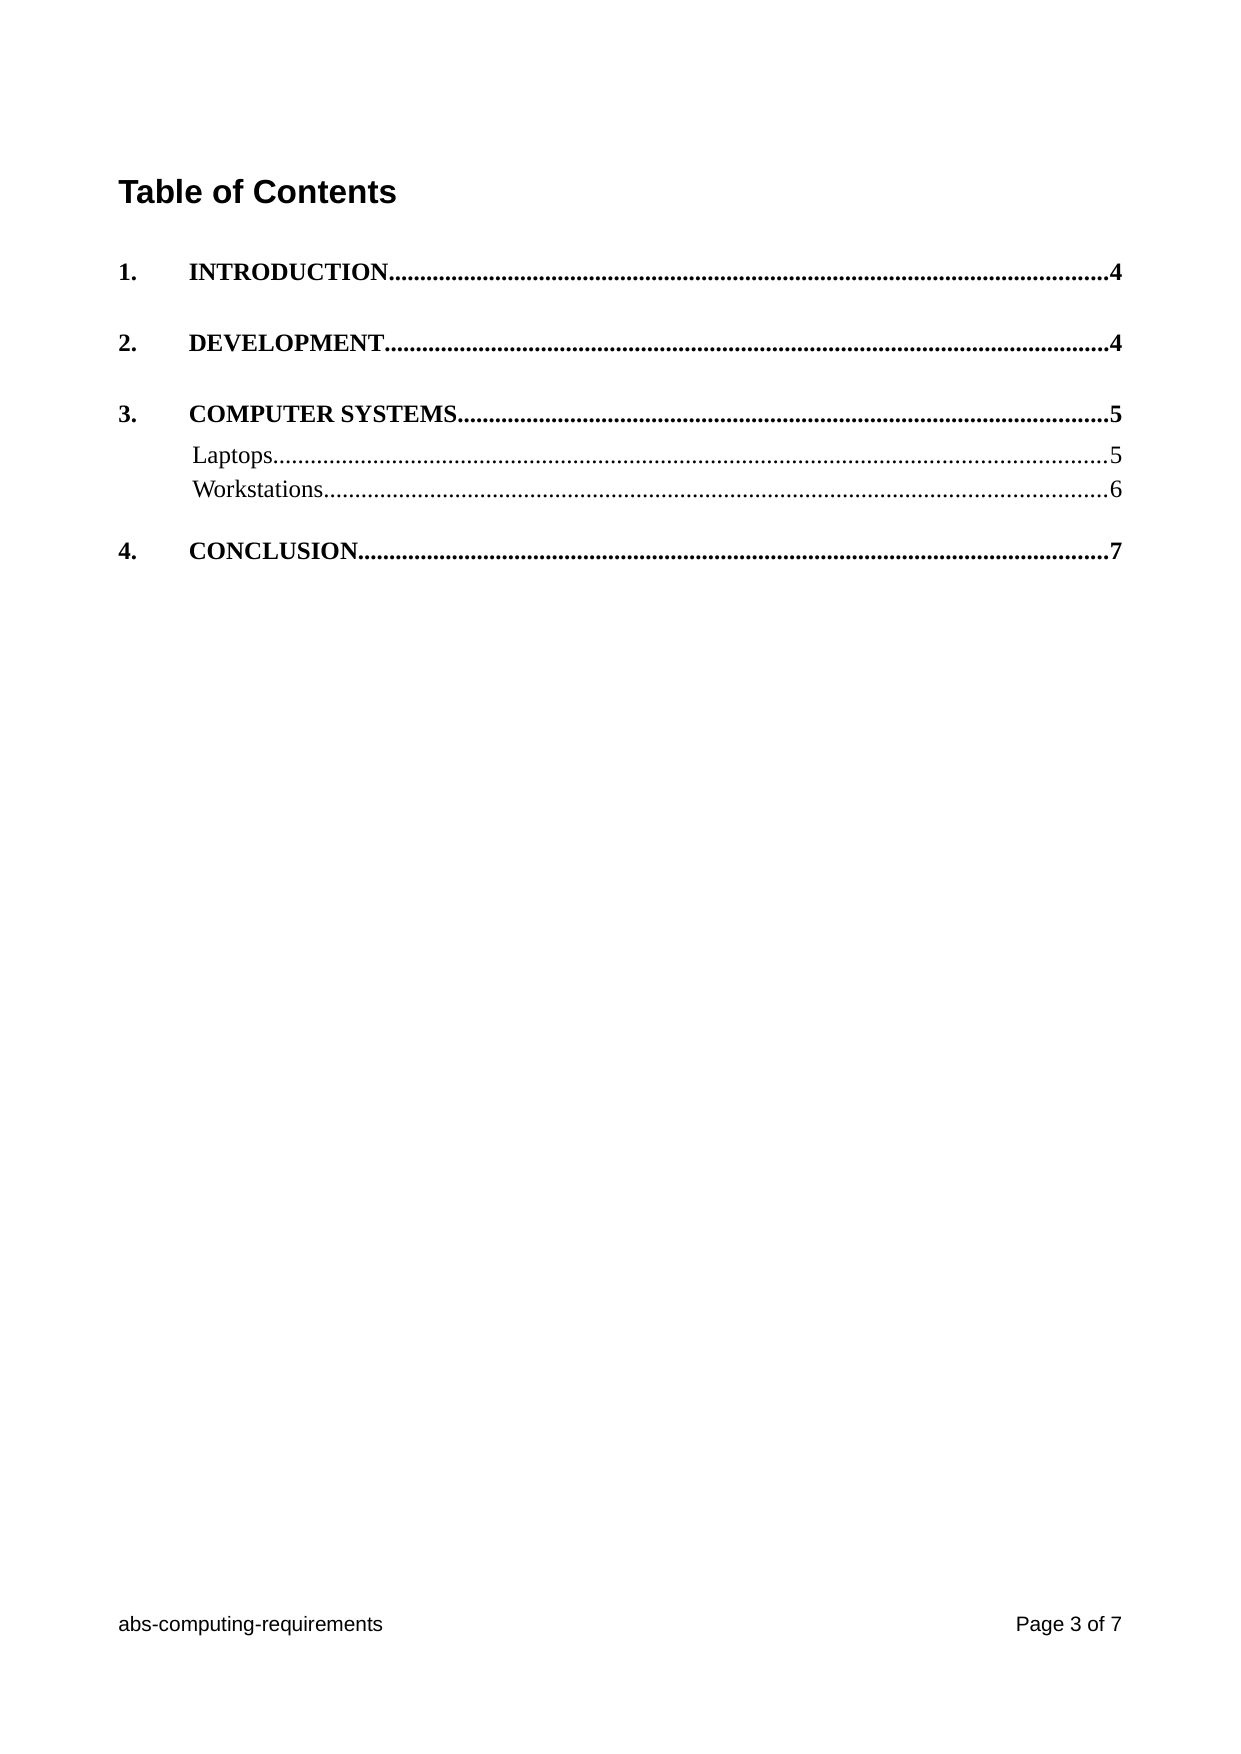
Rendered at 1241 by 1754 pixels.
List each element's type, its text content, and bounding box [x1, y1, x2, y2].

list Introduction 4 [118, 260, 1123, 285]
text Laptops 5 [192, 444, 1122, 469]
list Conclusion 7 [118, 539, 1123, 564]
subtitle Table of Contents [118, 172, 1122, 210]
list Computer systems 5 [118, 402, 1123, 427]
text Workstations 6 [192, 477, 1122, 502]
list Development 4 [118, 331, 1123, 356]
